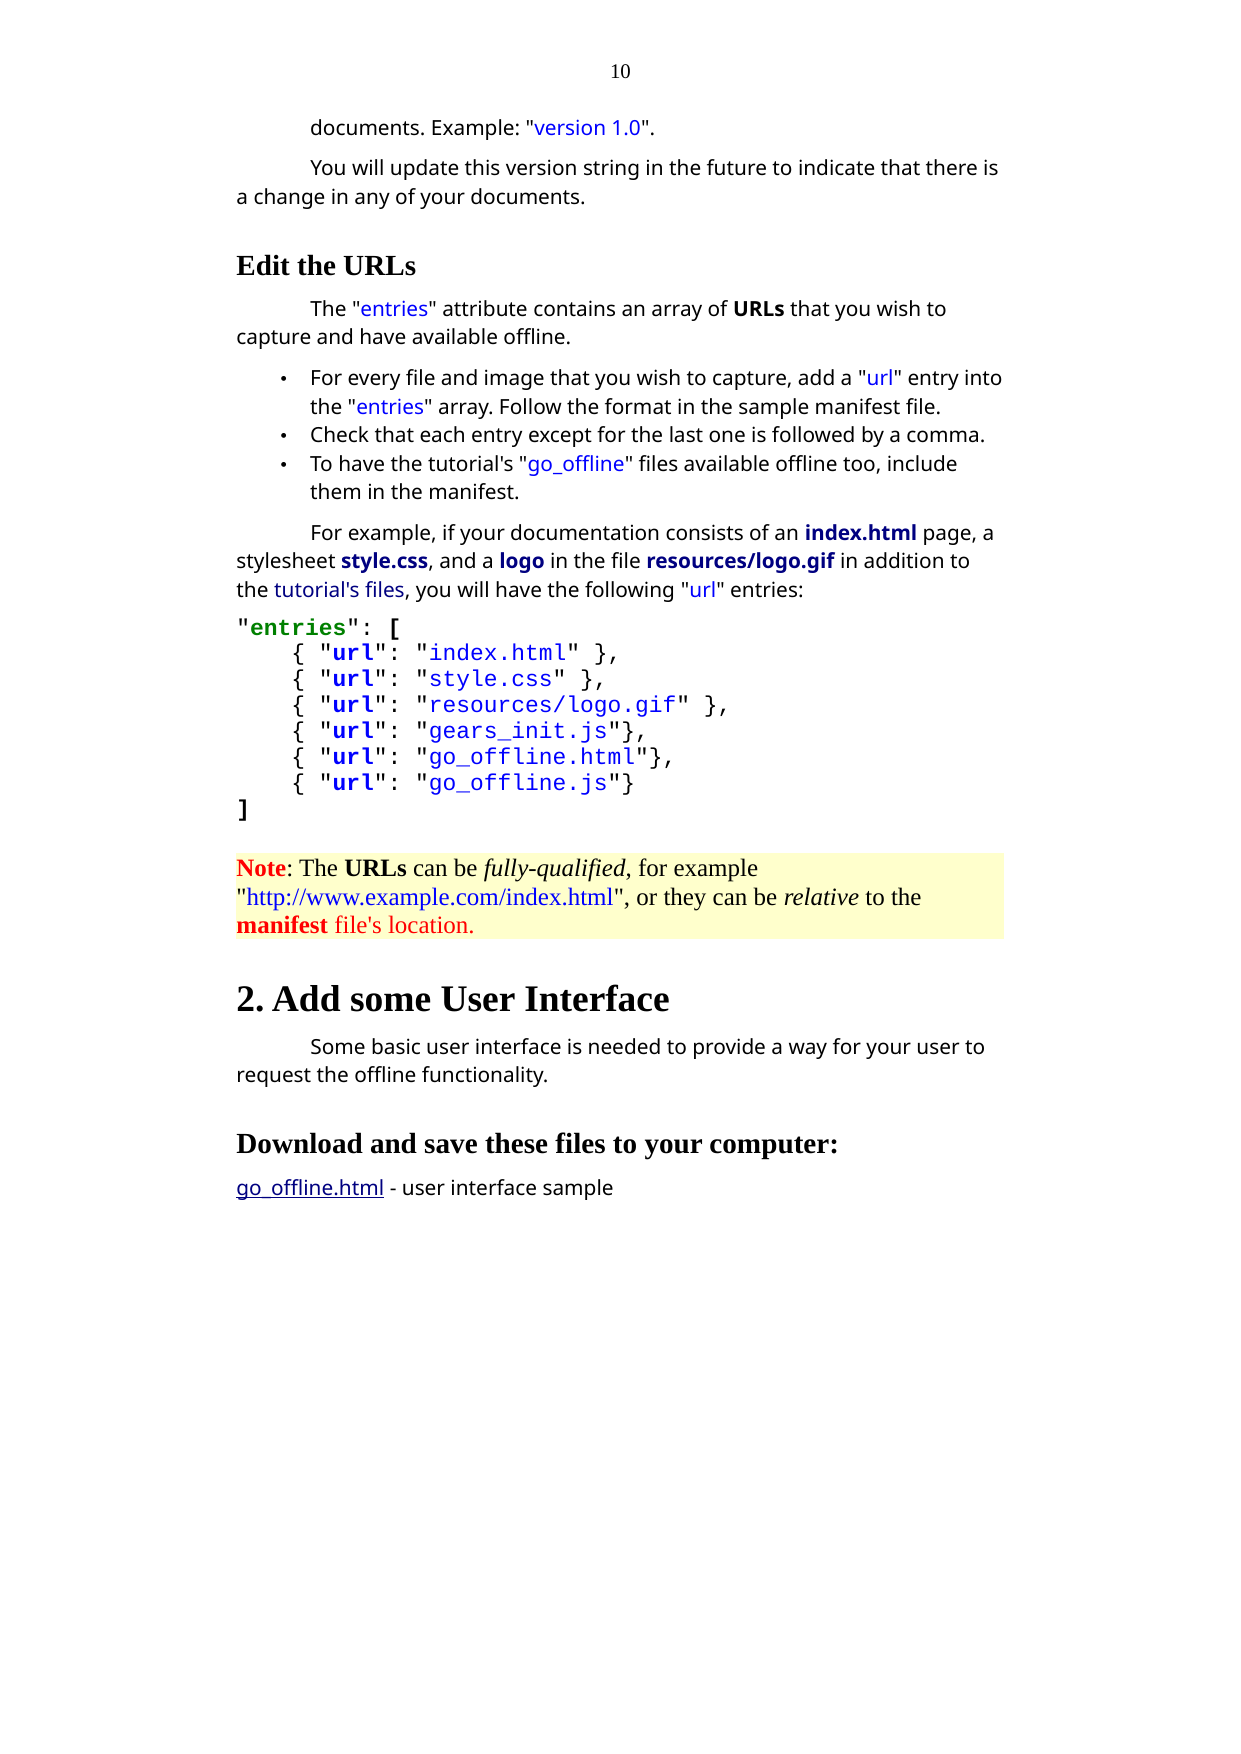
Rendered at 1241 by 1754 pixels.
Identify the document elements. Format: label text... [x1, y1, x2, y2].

text { "url": "style.css" }, [236, 668, 1004, 694]
subtitle 2. Add some User Interface [236, 977, 1004, 1020]
text { "url": "index.html" }, [236, 642, 1004, 668]
text { "url": "gears_init.js"}, [236, 719, 1004, 746]
text "entries": [ [236, 616, 1004, 642]
list documents. Example: "version 1.0". [280, 113, 1004, 141]
text You will update this version string in the future to indicate that there is a change in any of your documents. [236, 153, 1004, 210]
text Some basic user interface is needed to provide a way for your user to request the offline functionality. [236, 1032, 1004, 1089]
subtitle Edit the URLs [236, 248, 1004, 281]
subtitle Download and save these files to your computer: [236, 1127, 1004, 1160]
text For example, if your documentation consists of an index.html page, a stylesheet style.css, and a logo in the file resources/logo.gif in addition to the tutorial's files, you will have the following "url" entries: [236, 518, 1004, 603]
text The "entries" attribute contains an array of URLs that you wish to capture and have available offline. [236, 294, 1004, 351]
text { "url": "go_offline.html"}, [236, 746, 1004, 771]
list For every file and image that you wish to capture, add a "url" entry into the "entries" array. Follow the format in the sample manifest file. [280, 363, 1004, 420]
text Note: The URLs can be fully-qualified, for example "http://www.example.com/index.html", or they can be relative to the manifest file's location. [236, 853, 1004, 939]
text { "url": "go_offline.js"} [236, 771, 1004, 797]
list Check that each entry except for the last one is followed by a comma. [280, 420, 1004, 449]
text ] [236, 797, 1004, 823]
list To have the tutorial's "go_offline" files available offline too, include them in the manifest. [280, 449, 1004, 506]
text go_offline.html - user interface sample [236, 1173, 1004, 1201]
text { "url": "resources/logo.gif" }, [236, 694, 1004, 719]
